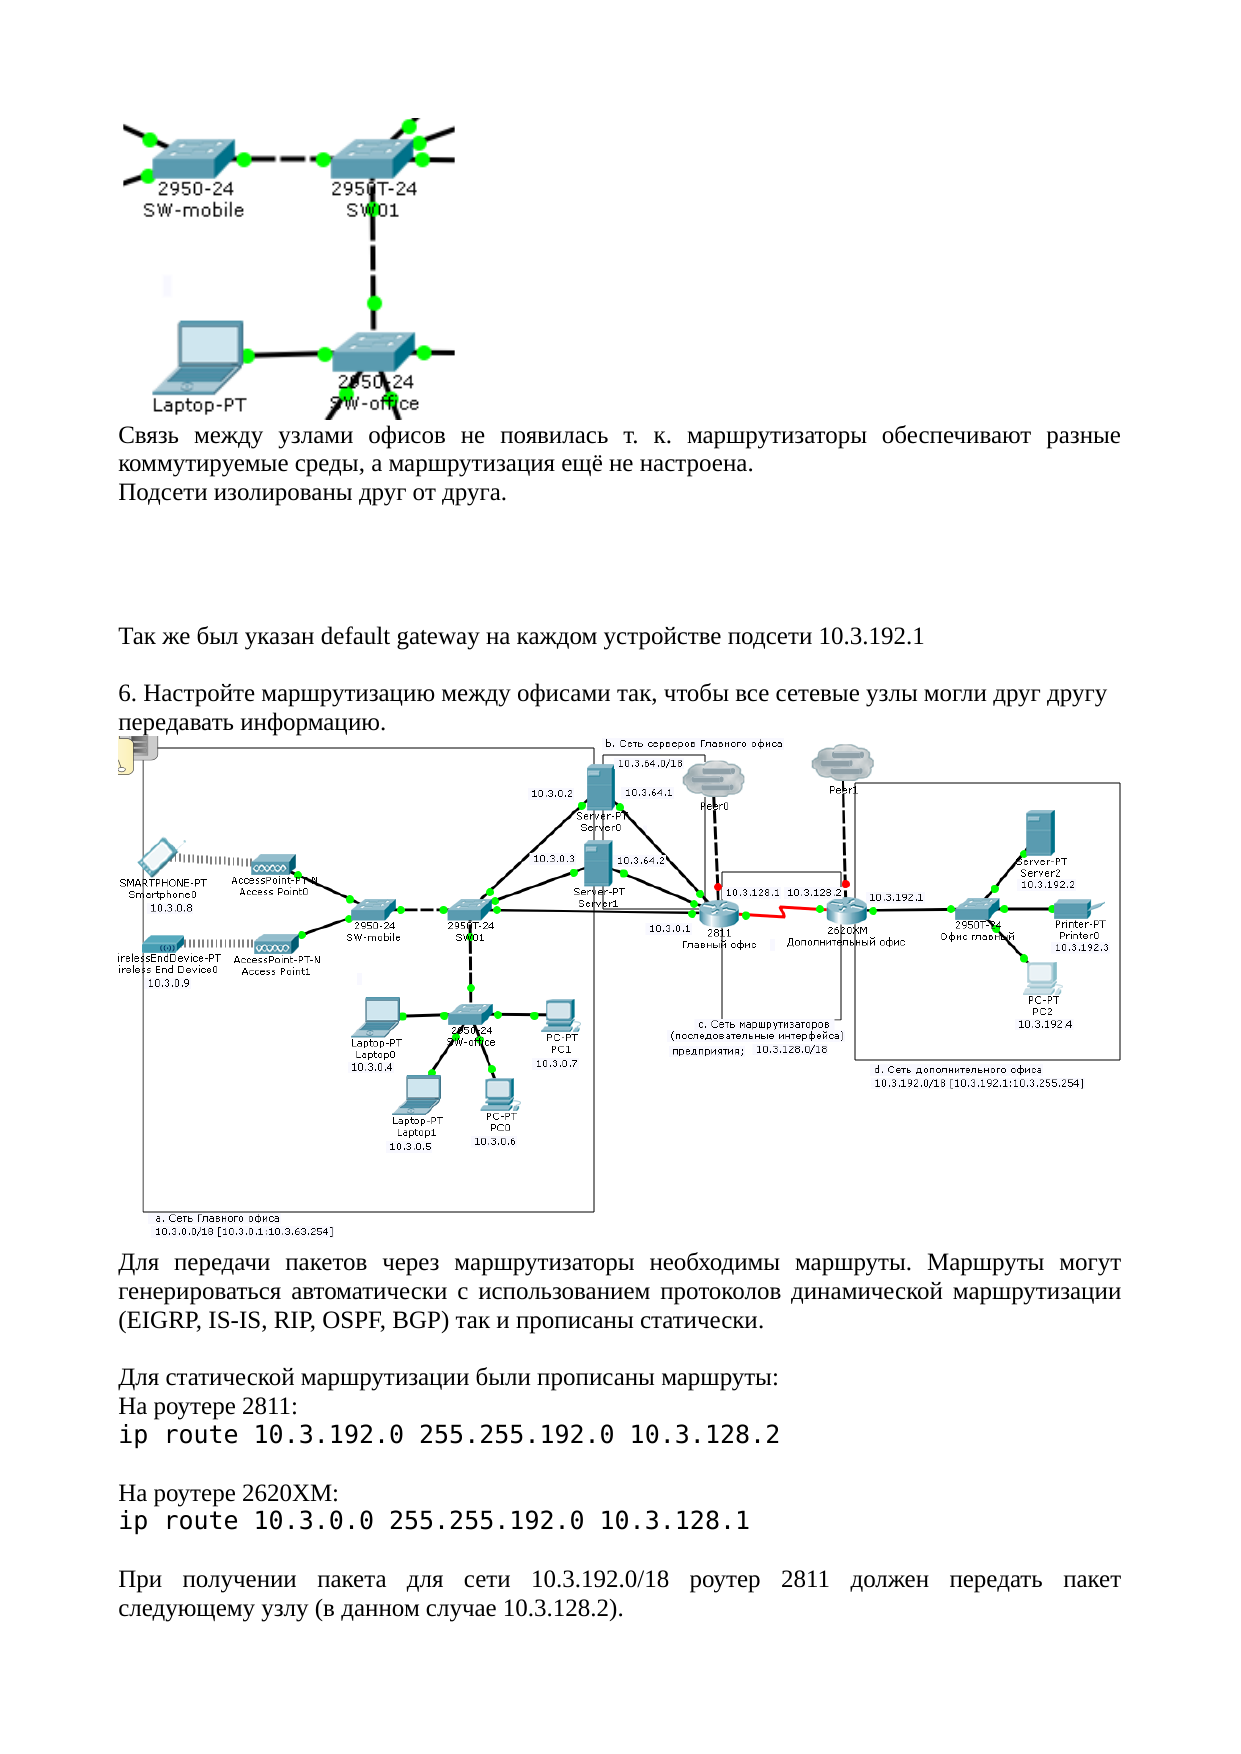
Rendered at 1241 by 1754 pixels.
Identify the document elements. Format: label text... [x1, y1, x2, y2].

picture [118, 736, 1123, 1248]
text ip route 10.3.192.0 255.255.192.0 10.3.128.2 [118, 1420, 1122, 1449]
picture [123, 118, 455, 420]
text Подсети изолированы друг от друга. [118, 477, 1122, 506]
text 6. Настройте маршрутизацию между офисами так, чтобы все сетевые узлы могли друг другу [118, 678, 1122, 707]
text Для статической маршрутизации были прописаны маршруты: [118, 1362, 1122, 1391]
text Так же был указан default gateway на каждом устройстве подсети 10.3.192.1 [118, 621, 1122, 650]
text На роутере 2620XM: [118, 1478, 1122, 1506]
text На роутере 2811: [118, 1391, 1122, 1420]
text При получении пакета для сети 10.3.192.0/18 роутер 2811 должен передать пакет следующему узлу (в данном случае 10.3.128.2). [118, 1564, 1122, 1622]
text ip route 10.3.0.0 255.255.192.0 10.3.128.1 [118, 1506, 1122, 1536]
text Связь между узлами офисов не появилась т. к. маршрутизаторы обеспечивают разные коммутируемые среды, а маршрутизация ещё не настроена. [118, 118, 1122, 477]
text передавать информацию. [118, 707, 1122, 736]
text Для передачи пакетов через маршрутизаторы необходимы маршруты. Маршруты могут генерироваться автоматически с использованием протоколов динамической маршрутизации (EIGRP, IS-IS, RIP, OSPF, BGP) так и прописаны статически. [118, 1248, 1122, 1333]
